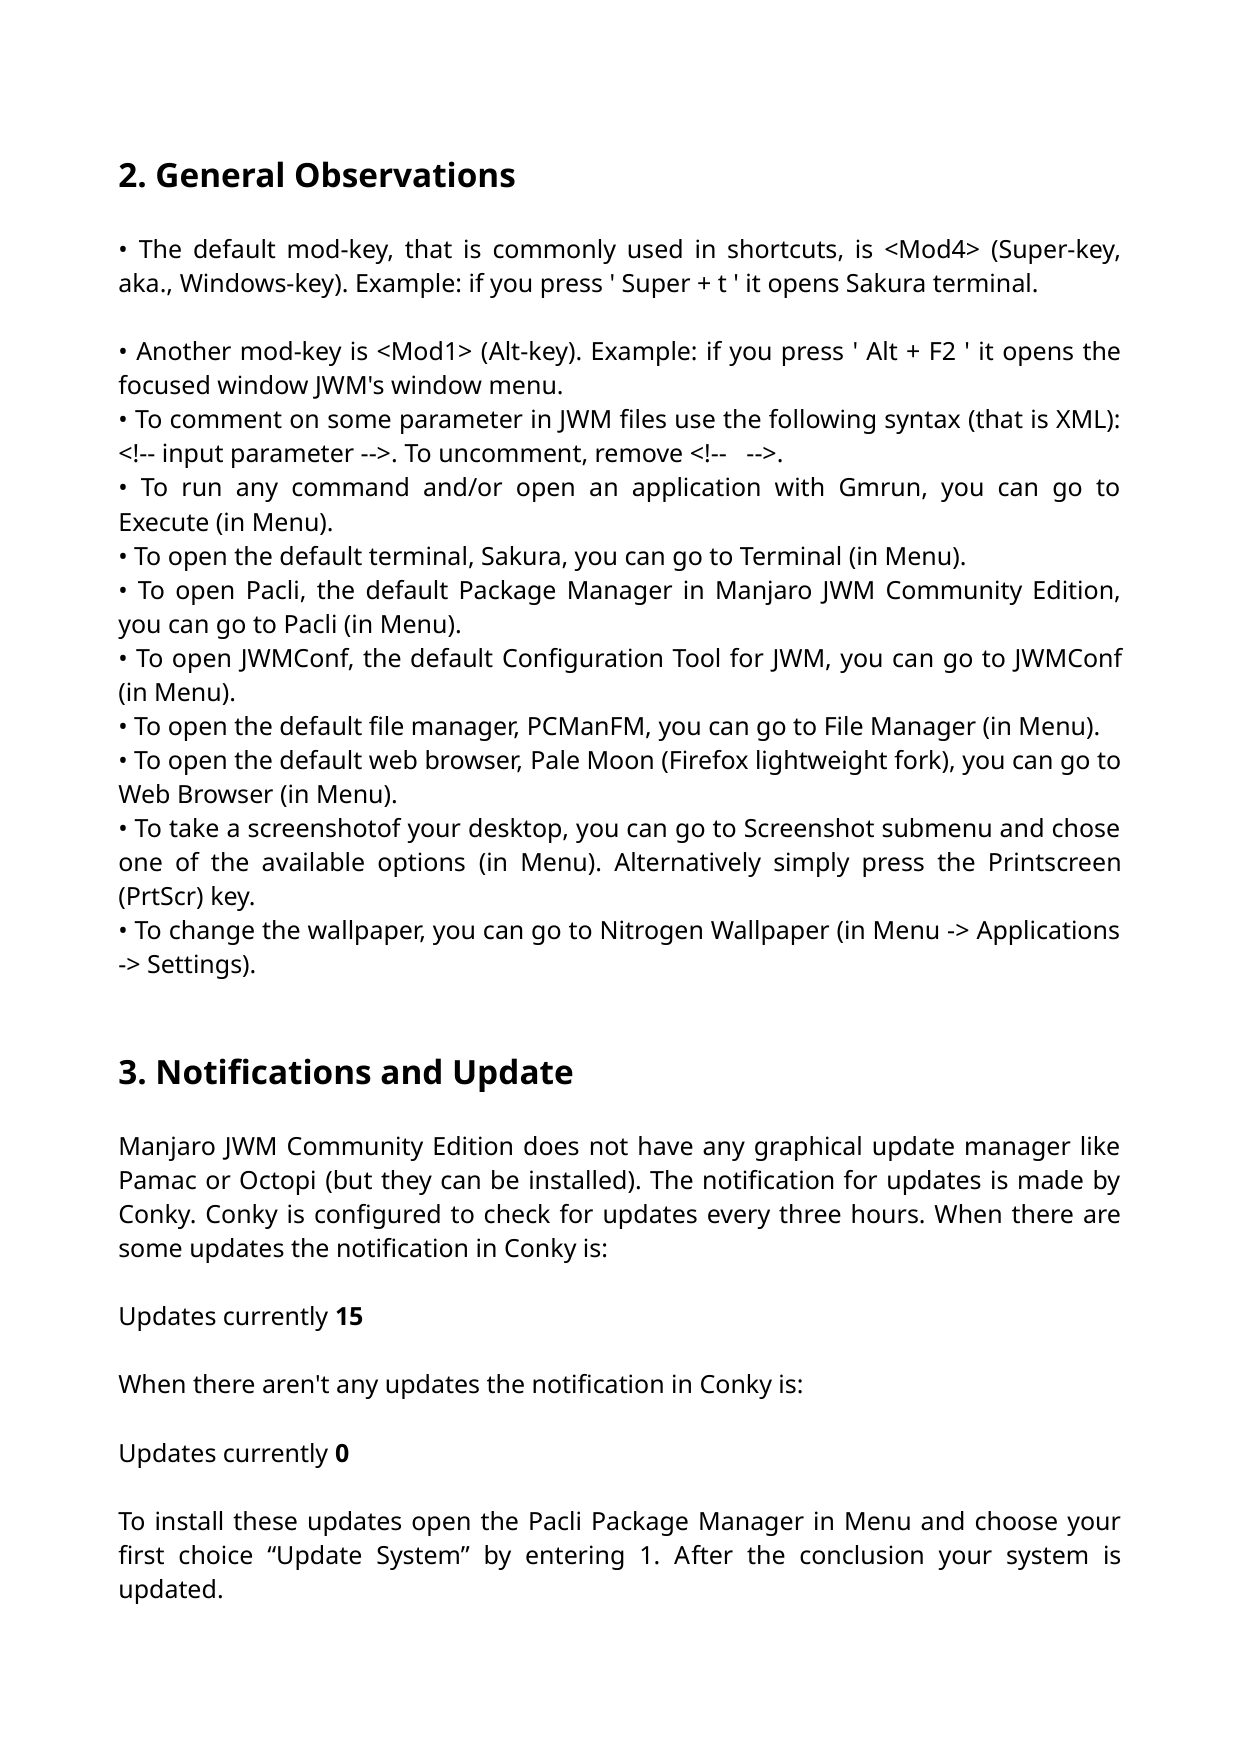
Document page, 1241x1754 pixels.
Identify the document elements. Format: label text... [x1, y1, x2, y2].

text • Another mod-key is <Mod1> (Alt-key). Example: if you press ' Alt + F2 ' it opens the focused window JWM's window menu. [118, 334, 1122, 402]
text • To run any command and/or open an application with Gmrun, you can go to Execute (in Menu). [118, 470, 1122, 538]
text • To open the default terminal, Sakura, you can go to Terminal (in Menu). [118, 538, 1122, 572]
text • To comment on some parameter in JWM files use the following syntax (that is XML): <!-- input parameter -->. To uncomment, remove <!-- -->. [118, 402, 1122, 470]
subtitle 2. General Observations [118, 152, 1122, 198]
text • The default mod-key, that is commonly used in shortcuts, is <Mod4> (Super-key, aka., Windows-key). Example: if you press ' Super + t ' it opens Sakura terminal. [118, 232, 1122, 300]
text • To change the wallpaper, you can go to Nitrogen Wallpaper (in Menu -> Applications -> Settings). [118, 913, 1122, 981]
text • To open JWMConf, the default Configuration Tool for JWM, you can go to JWMConf (in Menu). [118, 640, 1122, 708]
text • To open Pacli, the default Package Manager in Manjaro JWM Community Edition, you can go to Pacli (in Menu). [118, 572, 1122, 640]
text • To open the default web browser, Pale Moon (Firefox lightweight fork), you can go to Web Browser (in Menu). [118, 743, 1122, 811]
text To install these updates open the Pacli Package Manager in Menu and choose your first choice “Update System” by entering 1. After the conclusion your system is updated. [118, 1469, 1122, 1606]
text • To take a screenshotof your desktop, you can go to Screenshot submenu and chose one of the available options (in Menu). Alternatively simply press the Printscreen (PrtScr) key. [118, 811, 1122, 913]
subtitle 3. Notifications and Update [118, 1049, 1122, 1094]
text • To open the default file manager, PCManFM, you can go to File Manager (in Menu). [118, 708, 1122, 743]
text Updates currently 15 [118, 1265, 1122, 1333]
text When there aren't any updates the notification in Conky is: [118, 1333, 1122, 1401]
text Updates currently 0 [118, 1401, 1122, 1469]
text Manjaro JWM Community Edition does not have any graphical update manager like Pamac or Octopi (but they can be installed). The notification for updates is made by Conky. Conky is configured to check for updates every three hours. When there are some updates the notification in Conky is: [118, 1129, 1122, 1265]
